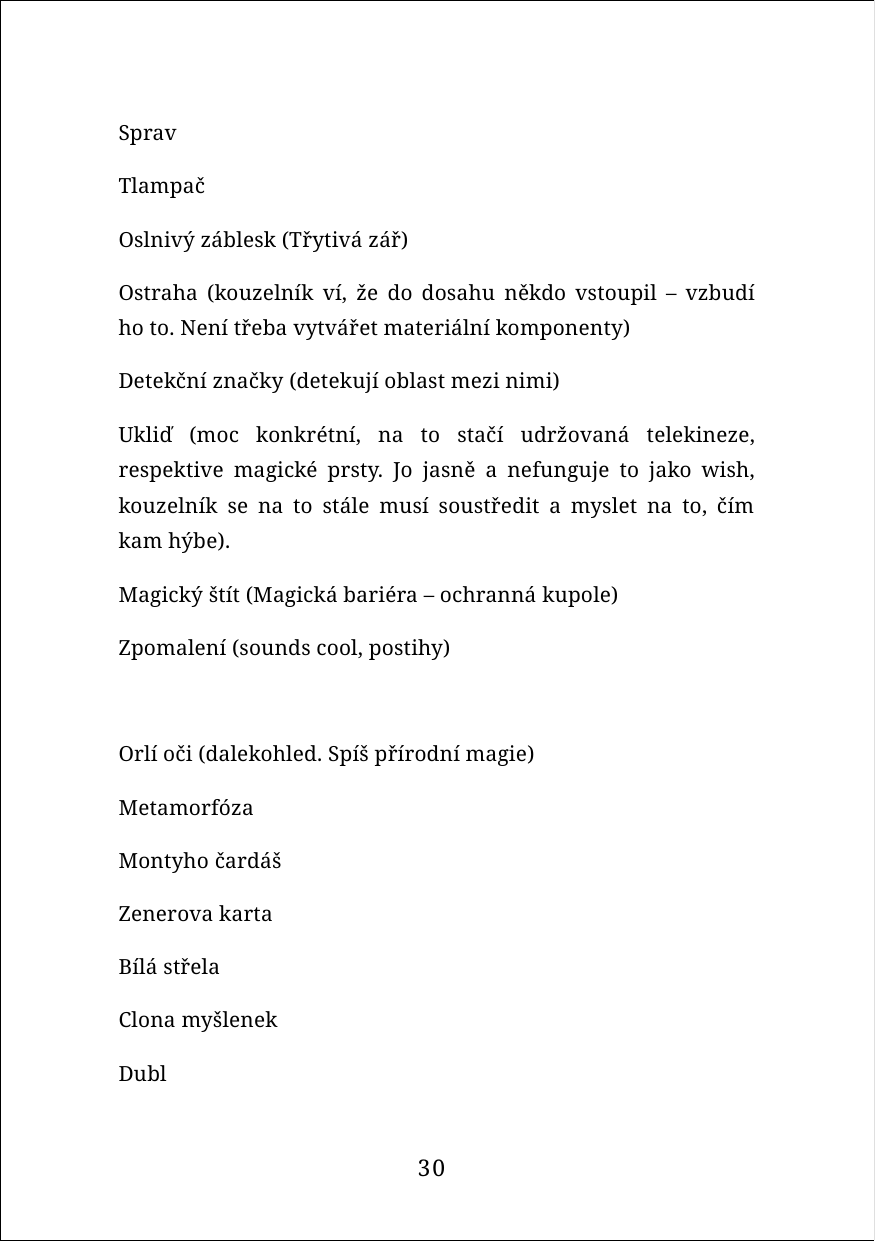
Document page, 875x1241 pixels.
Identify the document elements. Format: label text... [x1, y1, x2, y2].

text Detekční značky (detekují oblast mezi nimi) [118, 367, 756, 395]
text Bílá střela [118, 952, 756, 981]
text Clona myšlenek [118, 1006, 756, 1034]
text Metamorfóza [118, 793, 756, 821]
text Orlí oči (dalekohled. Spíš přírodní magie) [118, 739, 756, 768]
text Oslnivý záblesk (Třytivá zář) [118, 225, 756, 253]
text Dubl [118, 1059, 756, 1087]
text Zenerova karta [118, 899, 756, 927]
text Zpomalení (sounds cool, postihy) [118, 633, 756, 661]
text Sprav [118, 118, 756, 147]
text Ukliď (moc konkrétní, na to stačí udržovaná telekineze, respektive magické prsty. Jo jasně a nefunguje to jako wish, kouzelník se na to stále musí soustředit a myslet na to, čím kam hýbe). [118, 420, 756, 555]
text Magický štít (Magická bariéra – ochranná kupole) [118, 580, 756, 608]
text Ostraha (kouzelník ví, že do dosahu někdo vstoupil – vzbudí ho to. Není třeba vytvářet materiální komponenty) [118, 278, 756, 342]
text Tlampač [118, 171, 756, 200]
text Montyho čardáš [118, 846, 756, 874]
